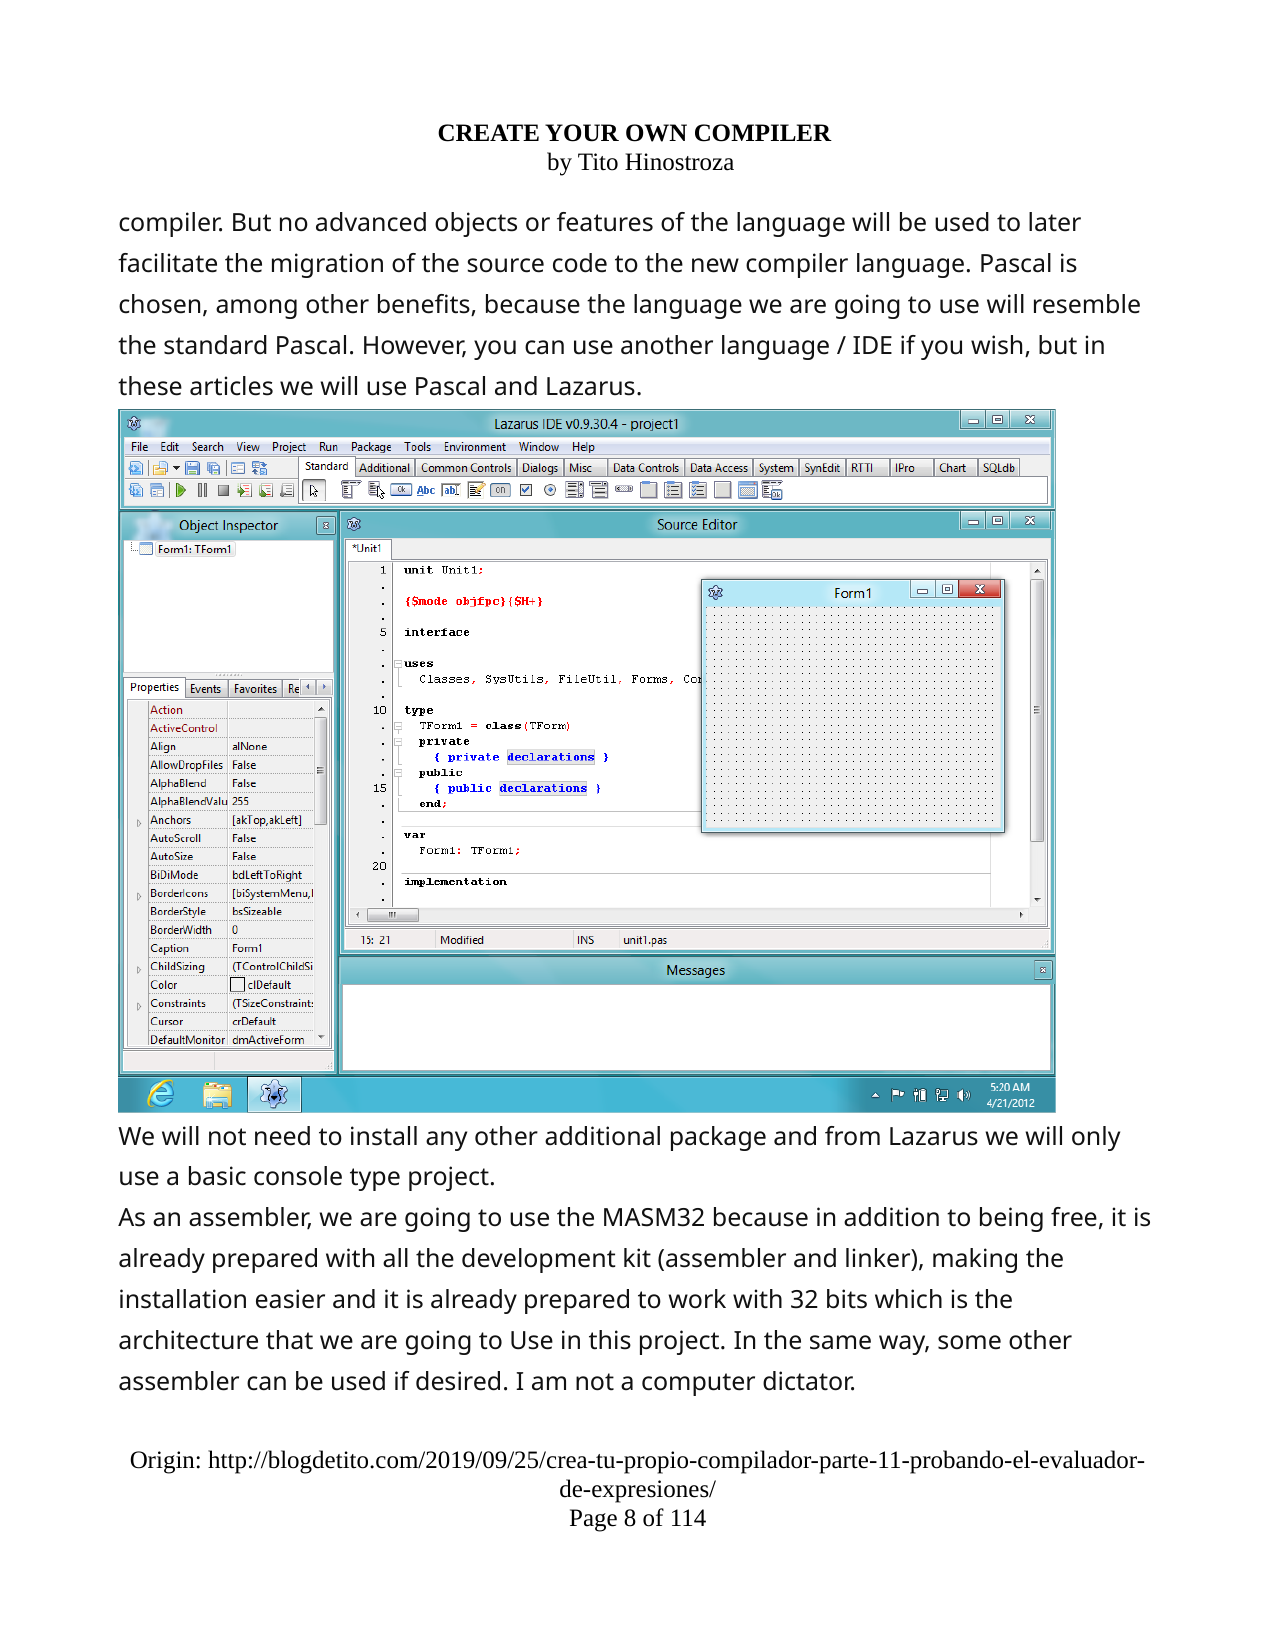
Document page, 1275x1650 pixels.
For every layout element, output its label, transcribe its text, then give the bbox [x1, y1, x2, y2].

picture [118, 409, 1056, 1113]
text compiler. But no advanced objects or features of the language will be used to later facilitate the migration of the source code to the new compiler language. Pascal is chosen, among other benefits, because the language we are going to use will resemble the standard Pascal. However, you can use another language / IDE if you wish, but in these articles we will use Pascal and Lazarus. [118, 205, 1157, 402]
text As an assembler, we are going to use the MASM32 because in addition to being free, it is already prepared with all the development kit (assembler and linker), making the installation easier and it is already prepared to work with 32 bits which is the architecture that we are going to Use in this project. In the same way, some other assembler can be used if desired. I am not a computer dictator. [118, 1200, 1157, 1397]
text We will not need to install any other additional package and from Lazarus we will only use a basic console type project. [118, 1118, 1157, 1193]
